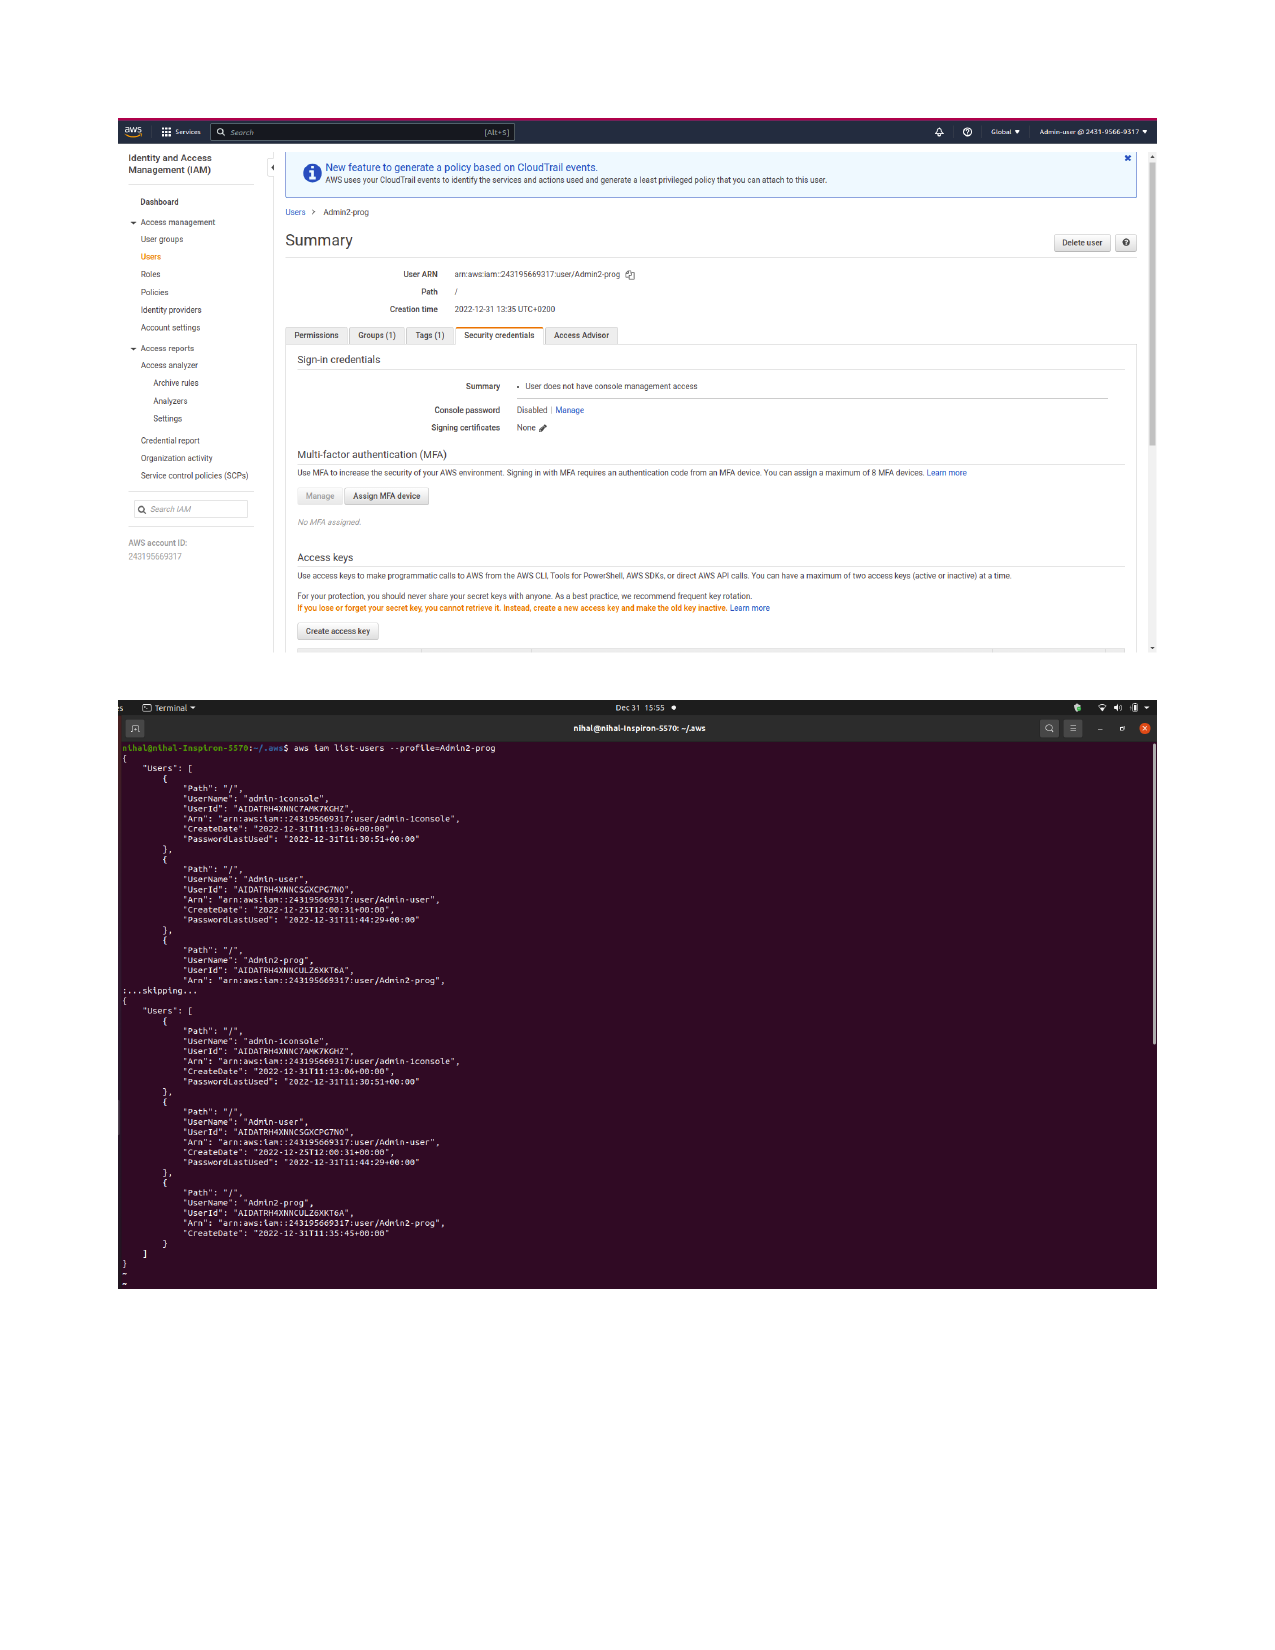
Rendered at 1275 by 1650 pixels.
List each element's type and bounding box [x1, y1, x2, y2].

picture [118, 118, 1157, 658]
picture [118, 700, 1157, 1289]
